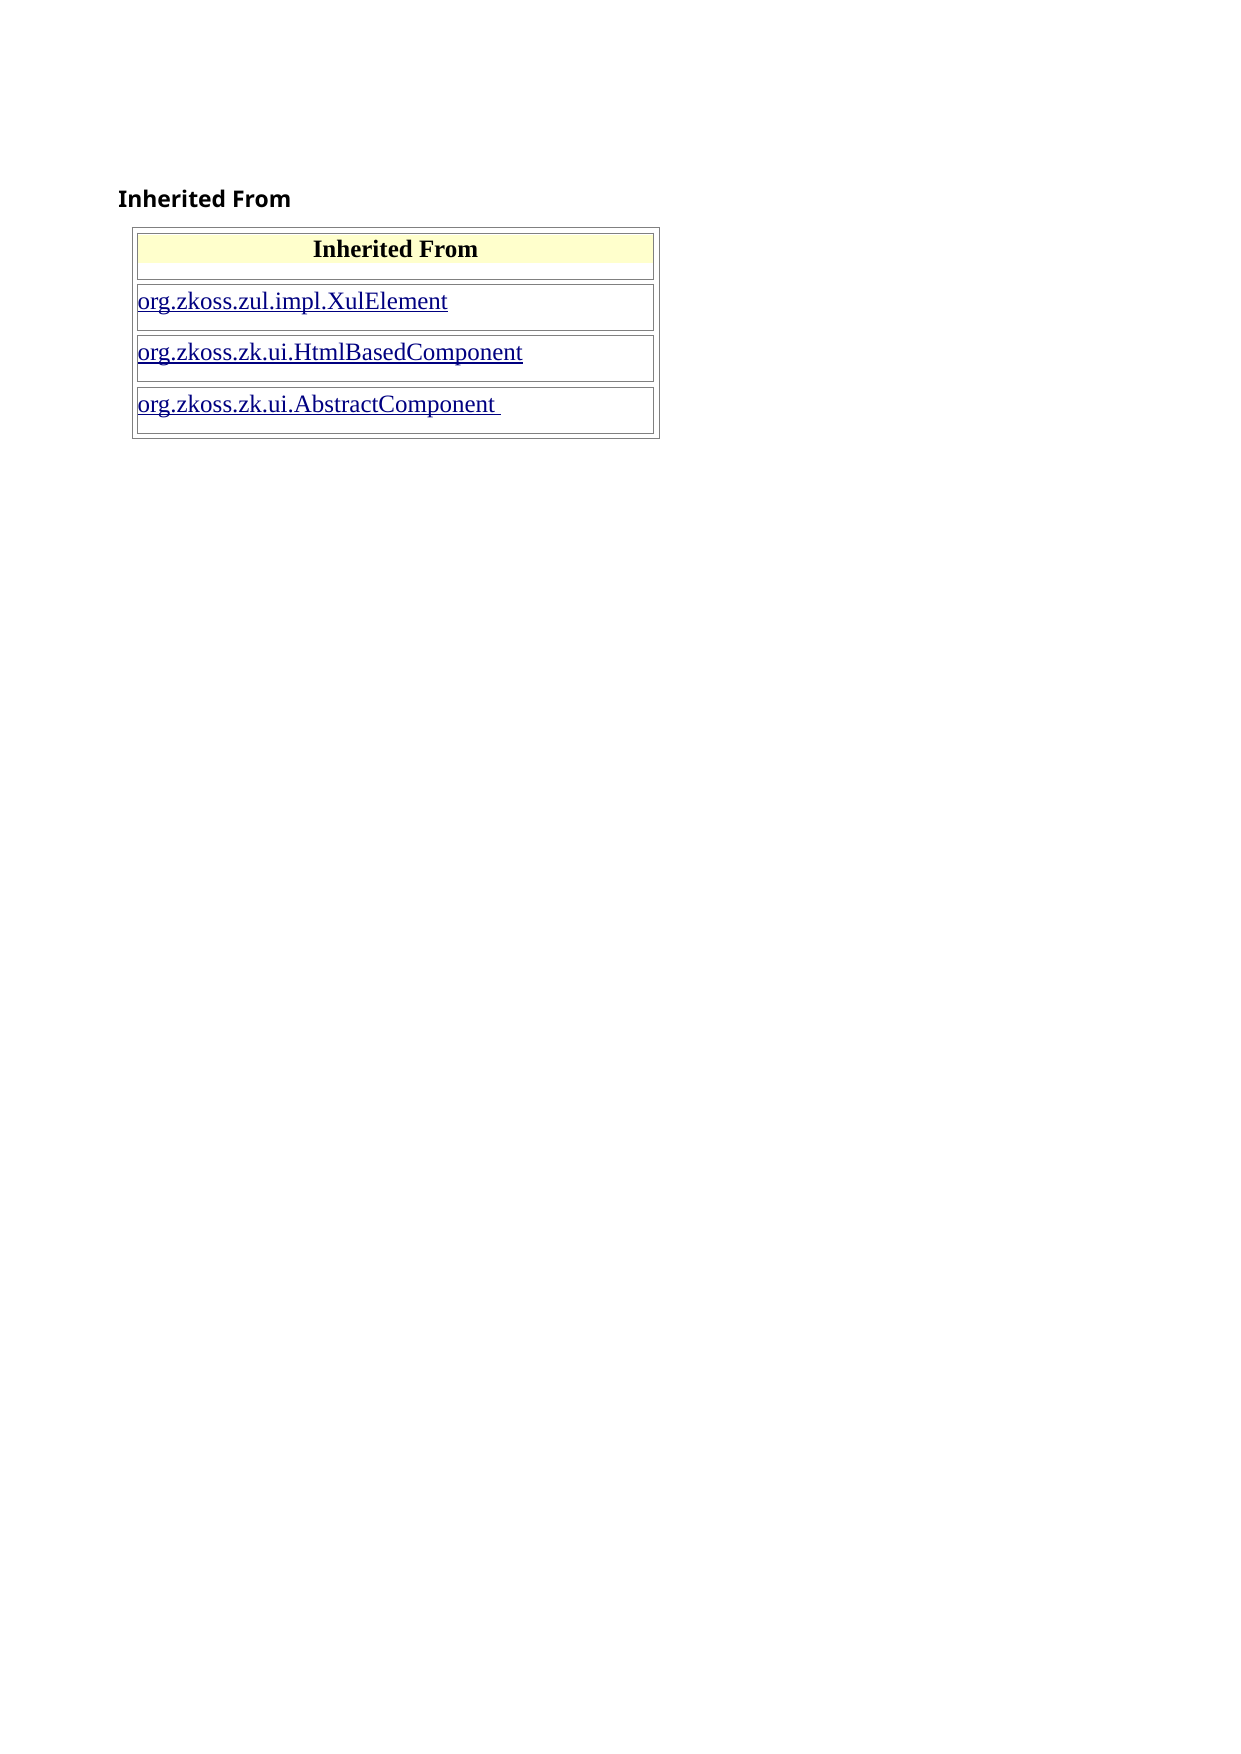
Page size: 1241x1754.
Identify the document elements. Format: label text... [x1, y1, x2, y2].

subtitle Inherited From [118, 183, 1122, 214]
table_cell org.zkoss.zk.ui.HtmlBasedComponent [134, 330, 656, 381]
table_cell org.zkoss.zul.impl.XulElement [134, 279, 656, 330]
table_header Inherited From [134, 228, 656, 278]
table_cell org.zkoss.zk.ui.AbstractComponent [134, 381, 656, 433]
